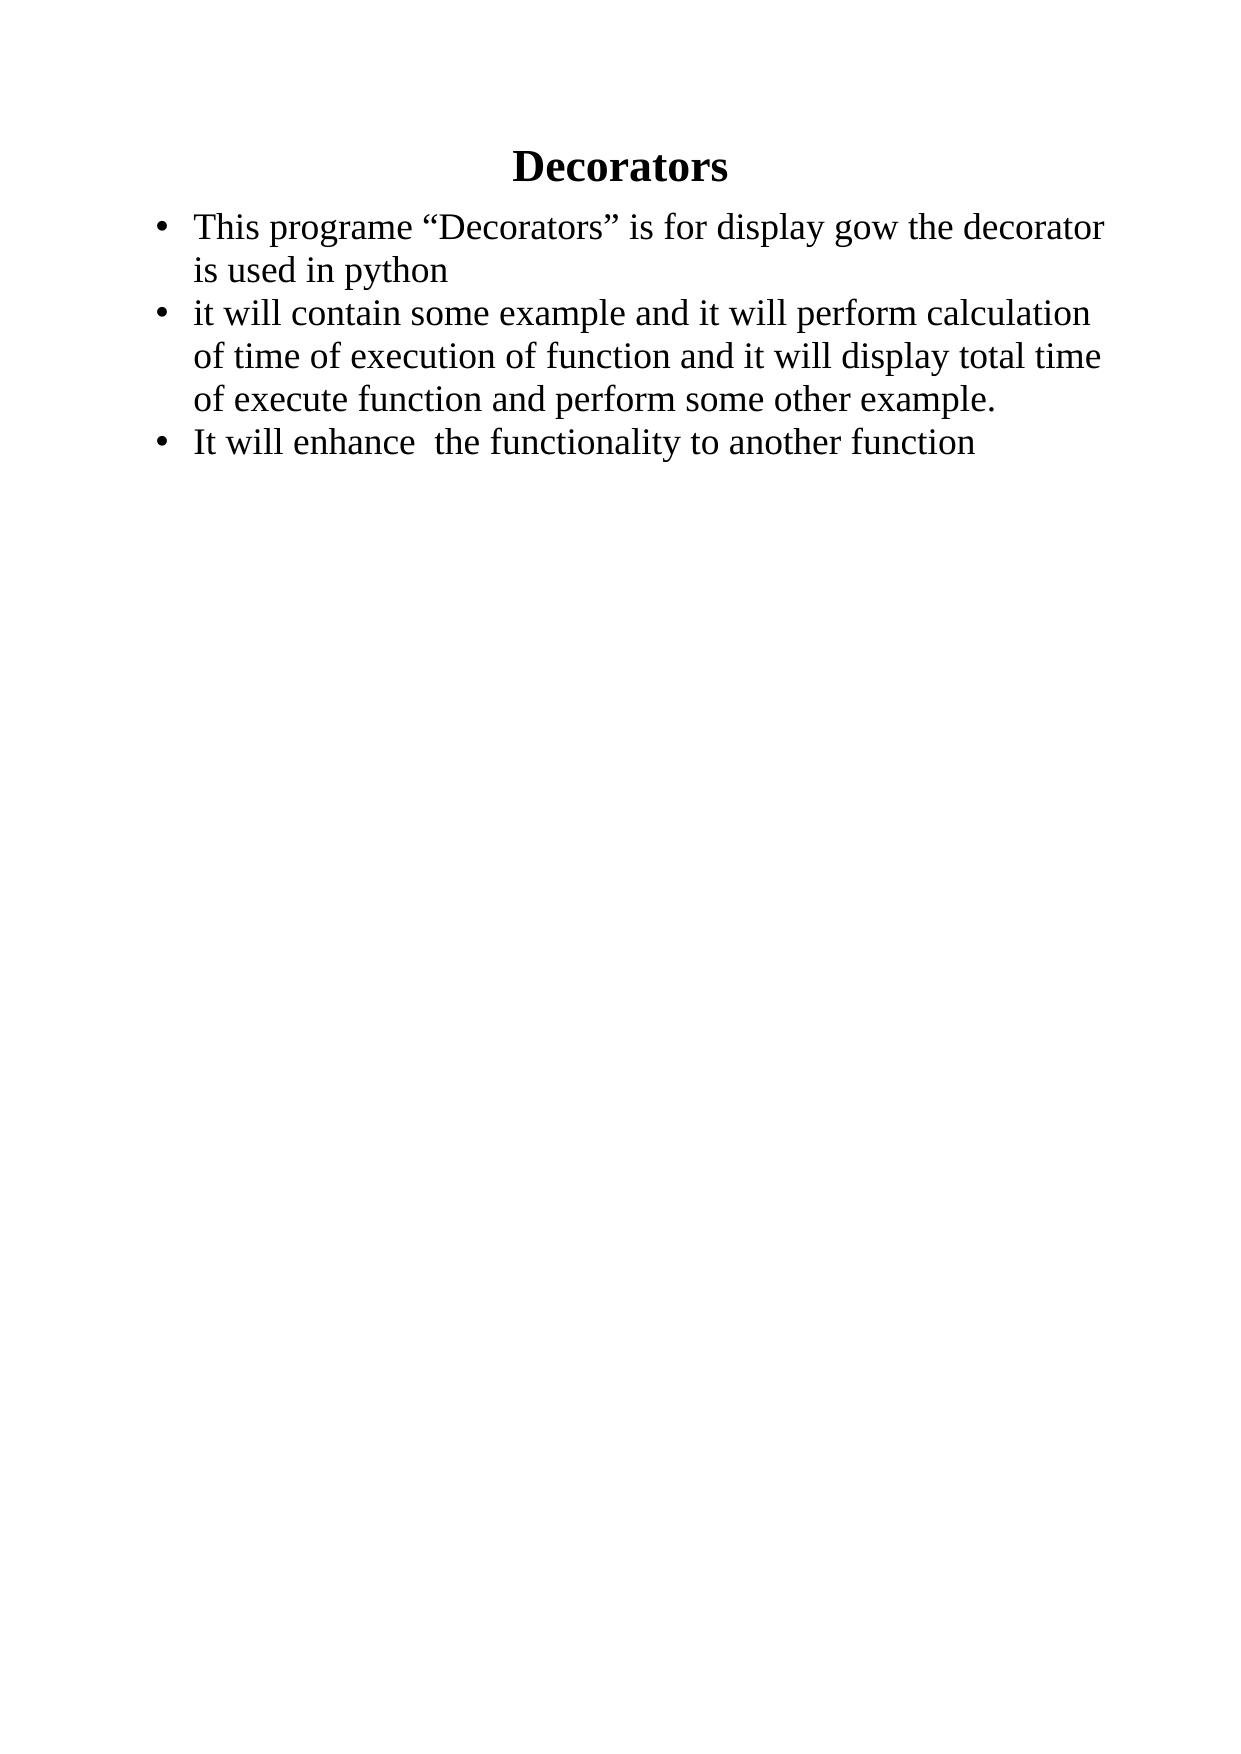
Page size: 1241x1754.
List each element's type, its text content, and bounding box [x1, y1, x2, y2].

subtitle Decorators [118, 139, 1122, 192]
list it will contain some example and it will perform calculation of time of execution of function and it will display total time of execute function and perform some other example. [156, 290, 1122, 420]
list It will enhance the functionality to another function [156, 420, 1122, 463]
list This programe “Decorators” is for display gow the decorator is used in python [156, 204, 1122, 290]
